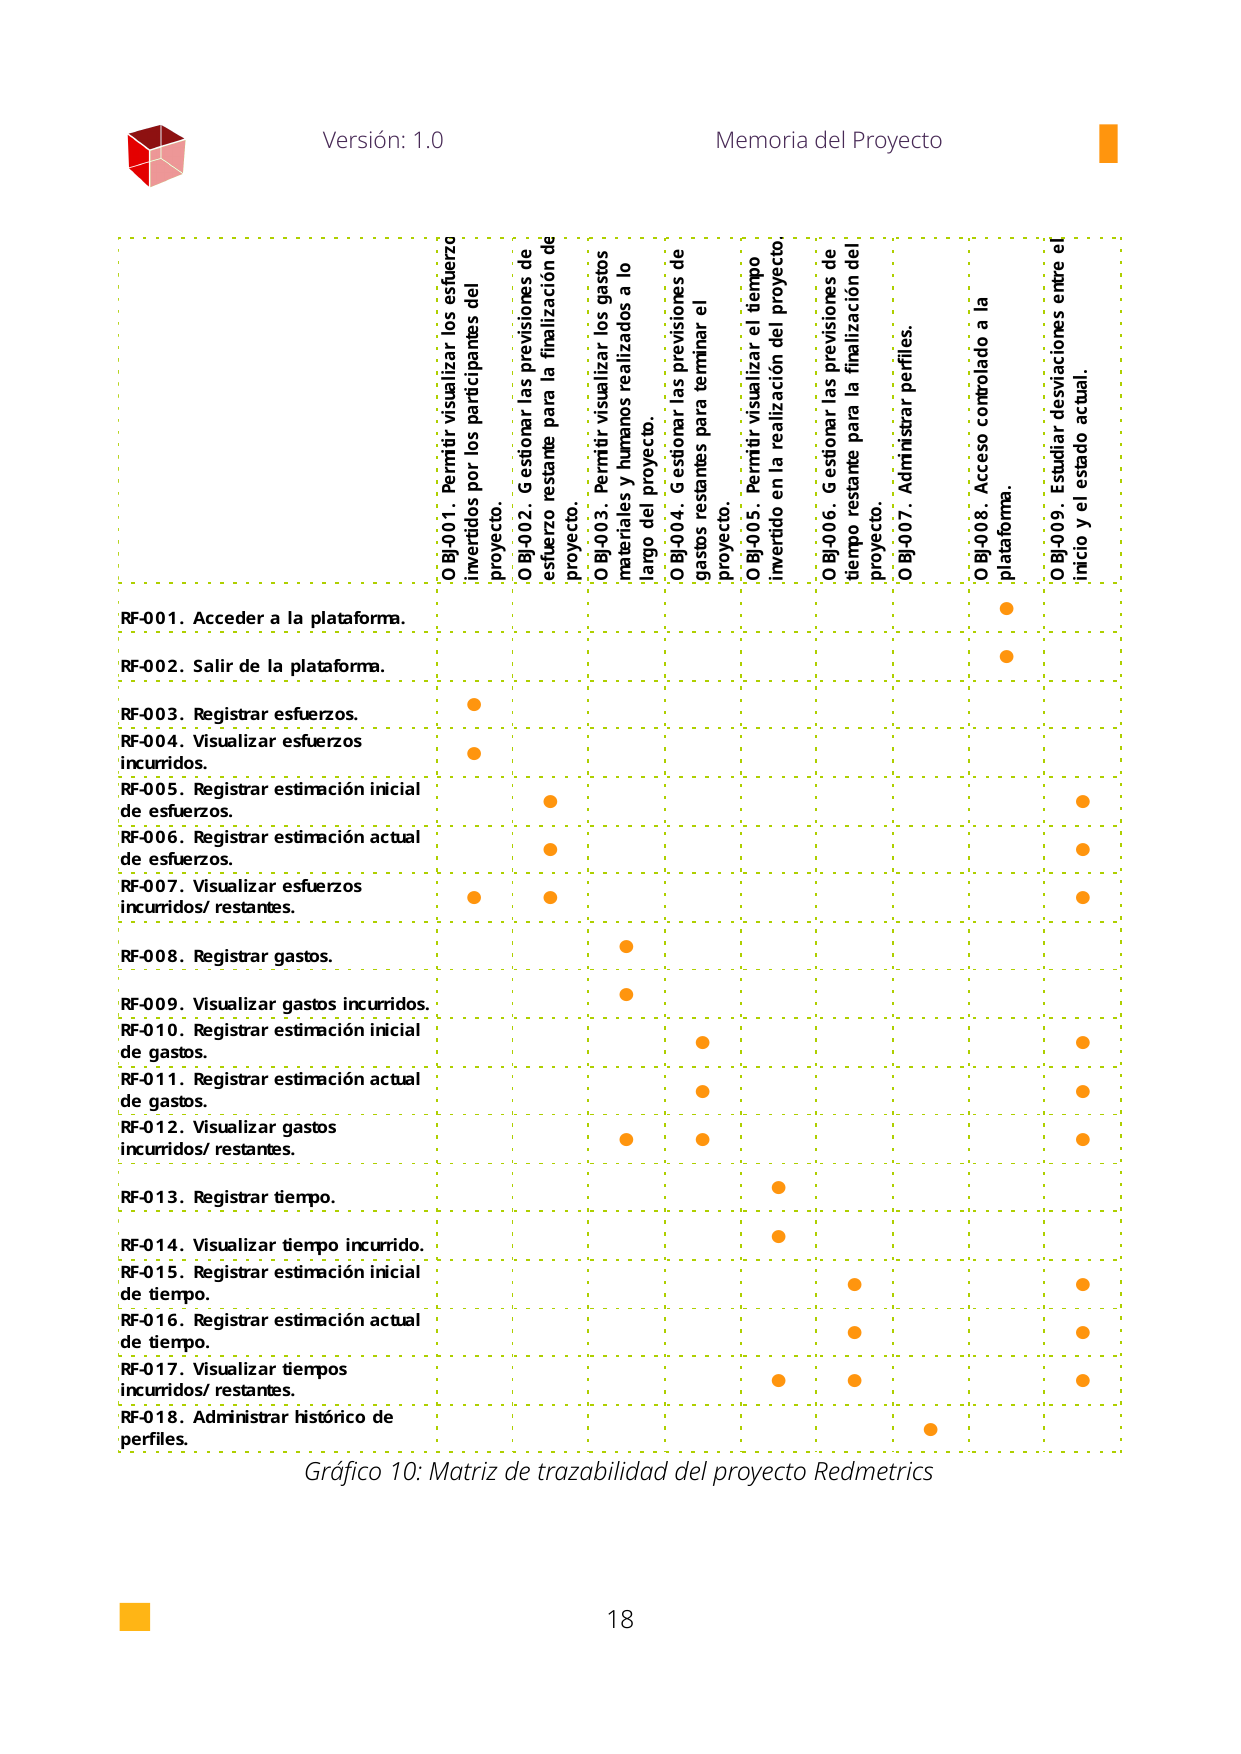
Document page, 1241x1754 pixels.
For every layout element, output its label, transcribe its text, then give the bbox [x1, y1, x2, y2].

picture [123, 123, 189, 189]
text Gráfico 10: Matriz de trazabilidad del proyecto Redmetrics [118, 1452, 1122, 1488]
